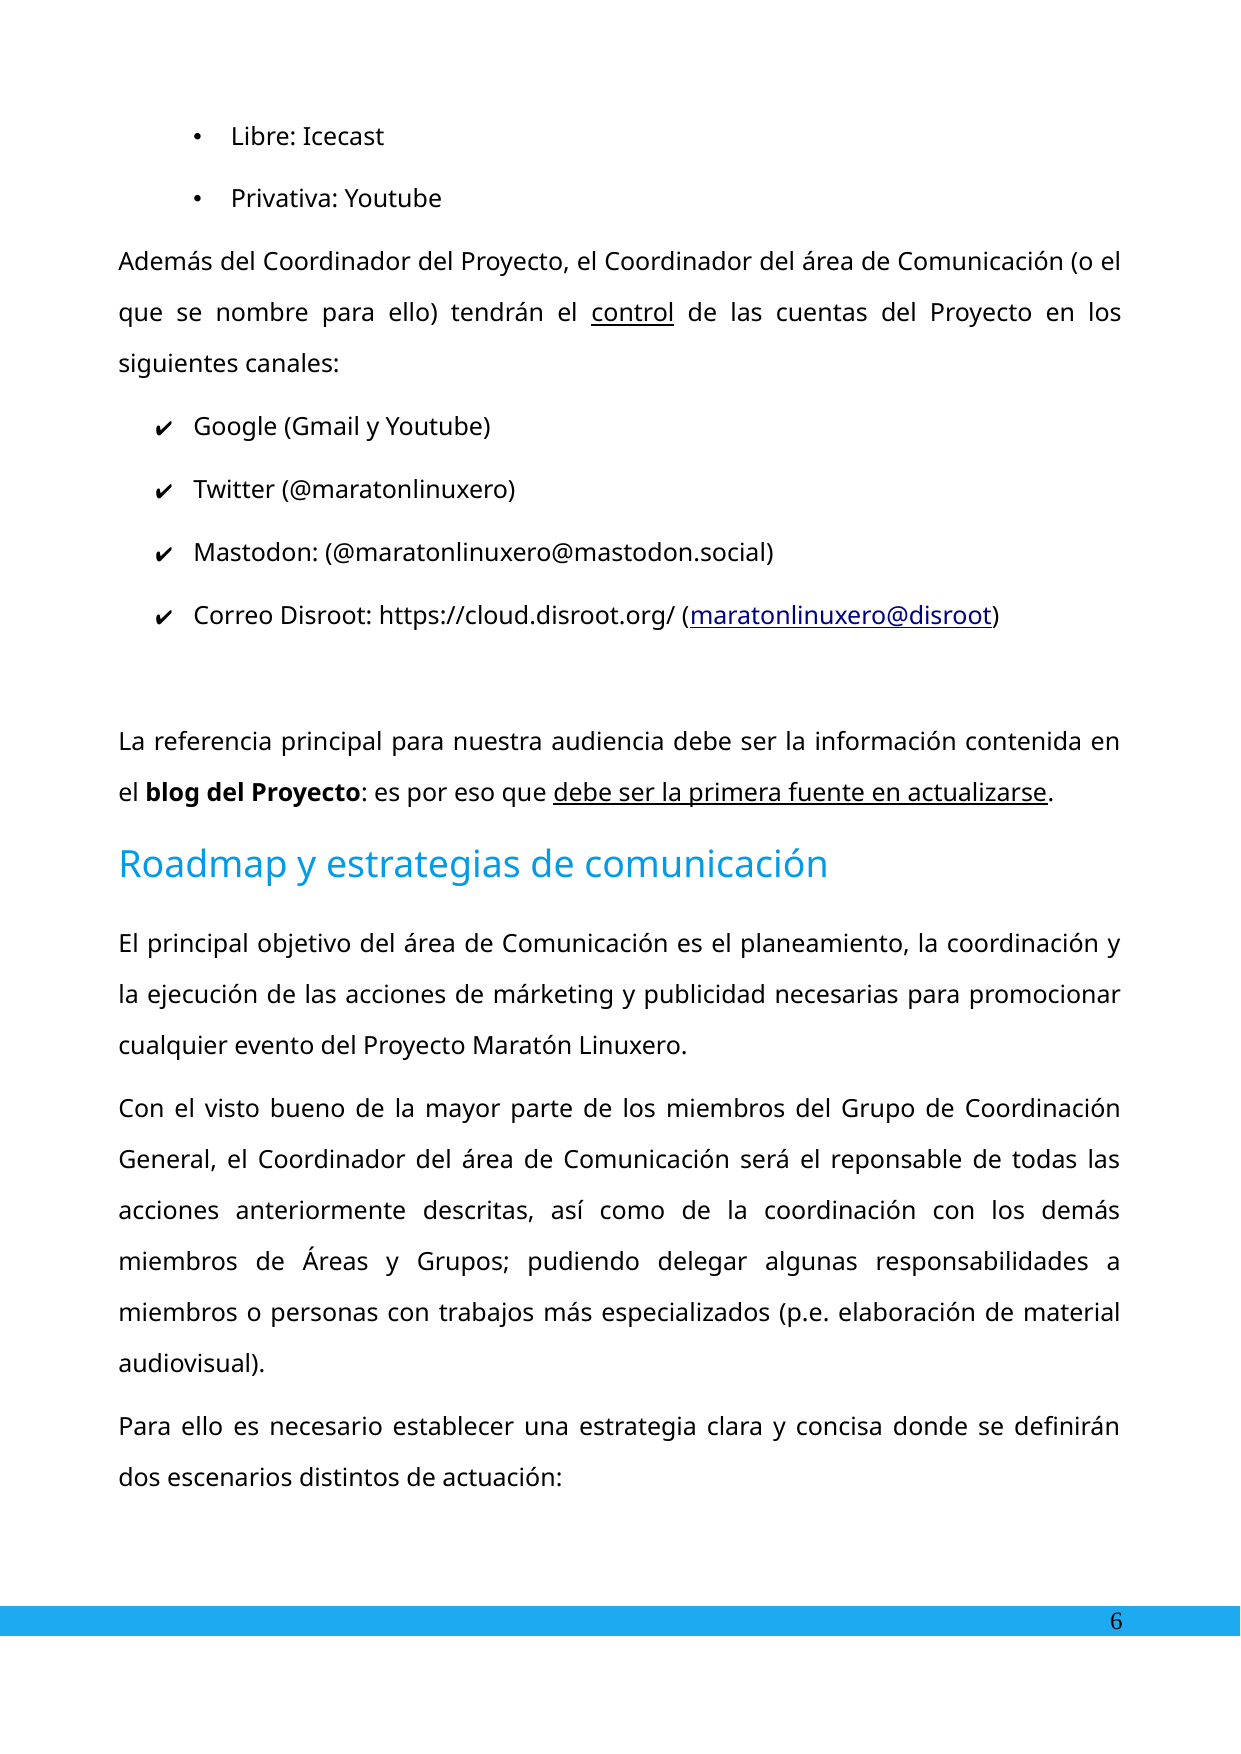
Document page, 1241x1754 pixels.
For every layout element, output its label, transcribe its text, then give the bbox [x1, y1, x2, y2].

list Mastodon: (@maratonlinuxero@mastodon.social) [156, 535, 1122, 569]
list Twitter (@maratonlinuxero) [156, 472, 1122, 506]
list Privativa: Youtube [193, 181, 1122, 215]
subtitle Roadmap y estrategias de comunicación [118, 837, 1122, 888]
text Además del Coordinador del Proyecto, el Coordinador del área de Comunicación (o el que se nombre para ello) tendrán el control de las cuentas del Proyecto en los siguientes canales: [118, 244, 1122, 380]
picture [0, 1606, 1241, 1636]
text Para ello es necesario establecer una estrategia clara y concisa donde se definirán dos escenarios distintos de actuación: [118, 1409, 1122, 1494]
list Libre: Icecast [193, 118, 1122, 152]
text La referencia principal para nuestra audiencia debe ser la información contenida en el blog del Proyecto: es por eso que debe ser la primera fuente en actualizarse. [118, 723, 1122, 809]
list Google (Gmail y Youtube) [156, 409, 1122, 443]
text El principal objetivo del área de Comunicación es el planeamiento, la coordinación y la ejecución de las acciones de márketing y publicidad necesarias para promocionar cualquier evento del Proyecto Maratón Linuxero. [118, 926, 1122, 1062]
list Correo Disroot: https://cloud.disroot.org/ (maratonlinuxero@disroot) [156, 598, 1122, 632]
text Con el visto bueno de la mayor parte de los miembros del Grupo de Coordinación General, el Coordinador del área de Comunicación será el reponsable de todas las acciones anteriormente descritas, así como de la coordinación con los demás miembros de Áreas y Grupos; pudiendo delegar algunas responsabilidades a miembros o personas con trabajos más especializados (p.e. elaboración de material audiovisual). [118, 1091, 1122, 1380]
